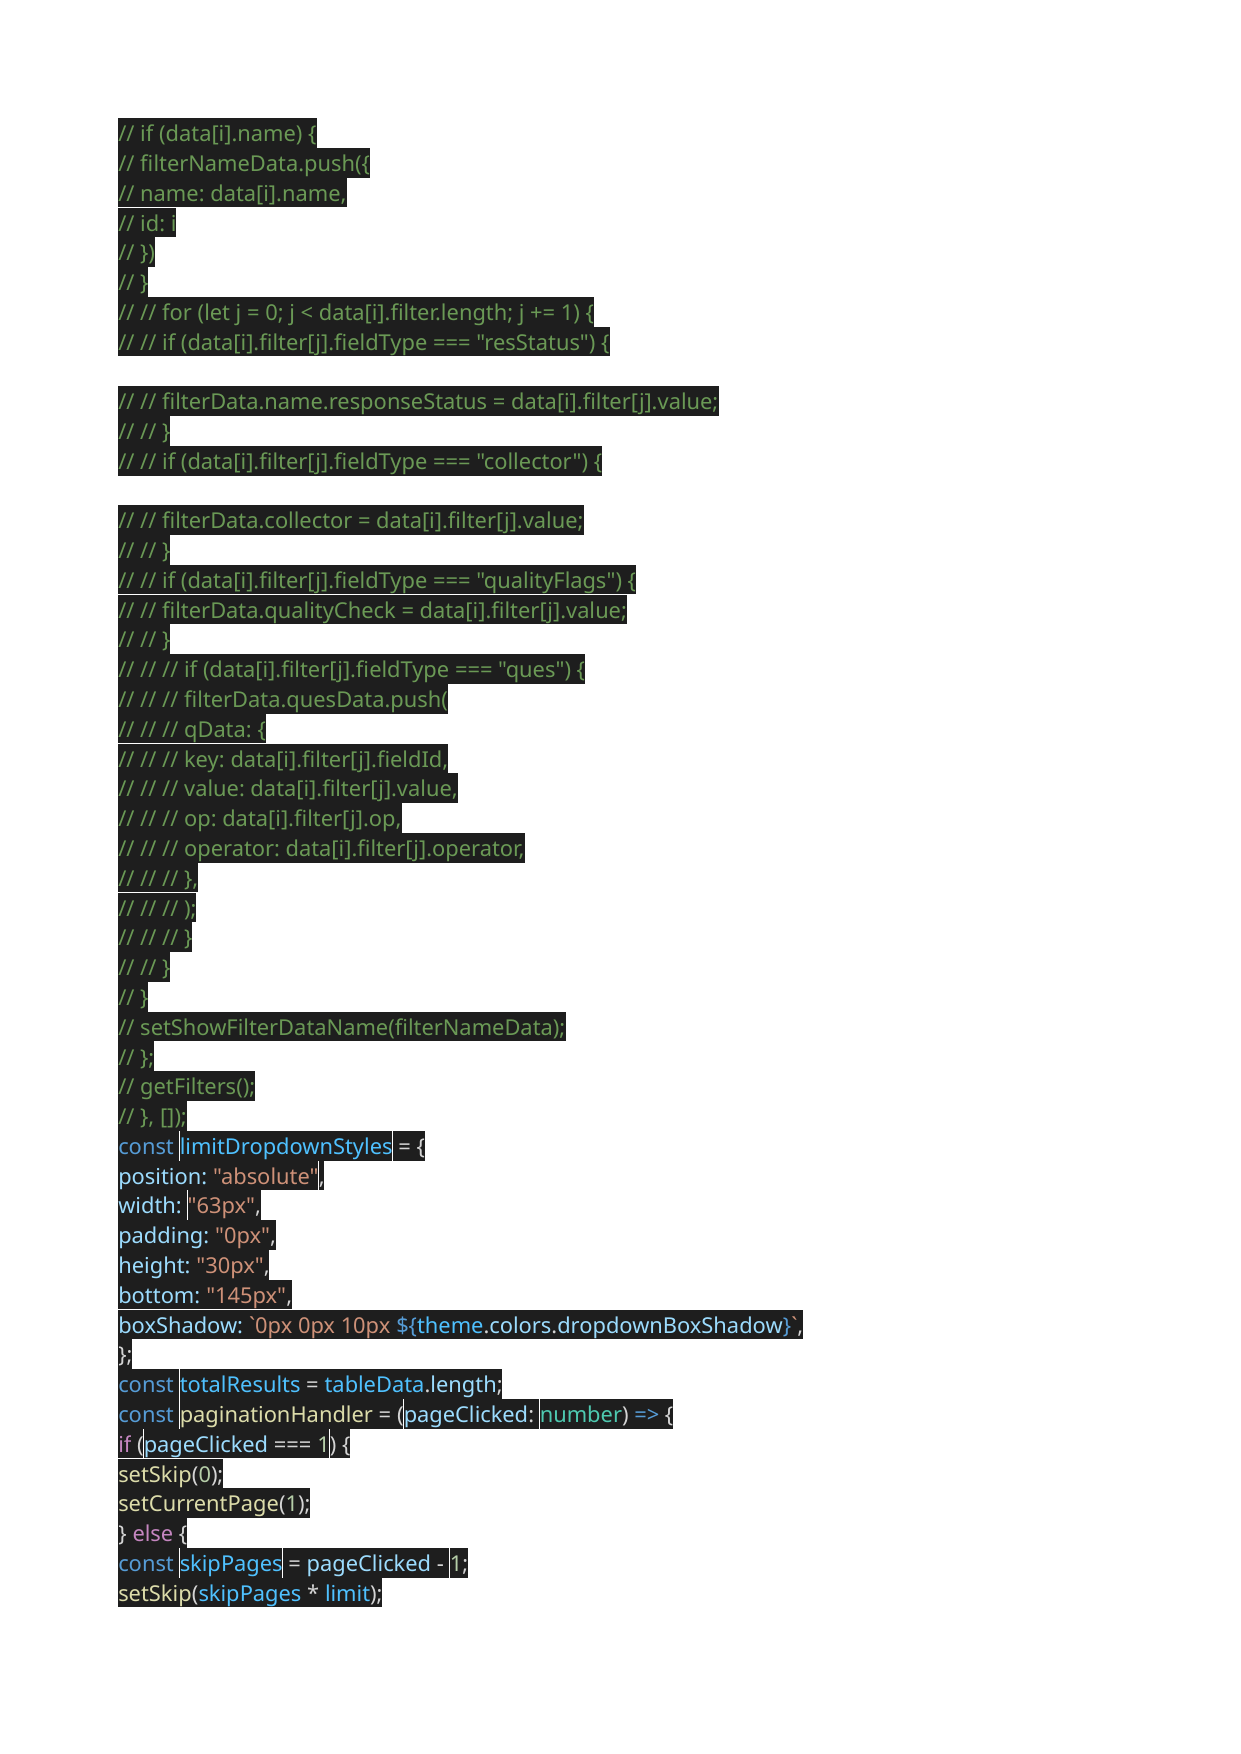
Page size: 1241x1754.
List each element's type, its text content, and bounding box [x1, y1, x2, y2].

text } else { [118, 1518, 1122, 1548]
text // } [118, 267, 1122, 297]
text bottom: "145px", [118, 1280, 1122, 1309]
text boxShadow: `0px 0px 10px ${theme.colors.dropdownBoxShadow}`, [118, 1309, 1122, 1339]
text setCurrentPage(1); [118, 1488, 1122, 1518]
text const limitDropdownStyles = { [118, 1131, 1122, 1161]
text // // } [118, 416, 1122, 446]
text // // // qData: { [118, 714, 1122, 743]
text position: "absolute", [118, 1161, 1122, 1190]
text setSkip(0); [118, 1458, 1122, 1488]
text const totalResults = tableData.length; [118, 1369, 1122, 1399]
text padding: "0px", [118, 1220, 1122, 1250]
text // // filterData.name.responseStatus = data[i].filter[j].value; [118, 386, 1122, 416]
text width: "63px", [118, 1190, 1122, 1220]
text // // } [118, 624, 1122, 654]
text // filterNameData.push({ [118, 148, 1122, 178]
text }; [118, 1339, 1122, 1369]
text // // if (data[i].filter[j].fieldType === "resStatus") { [118, 327, 1122, 356]
text // // filterData.collector = data[i].filter[j].value; [118, 505, 1122, 535]
text // }; [118, 1041, 1122, 1071]
text // setShowFilterDataName(filterNameData); [118, 1012, 1122, 1041]
text // // for (let j = 0; j < data[i].filter.length; j += 1) { [118, 297, 1122, 327]
text // if (data[i].name) { [118, 118, 1122, 148]
text // // } [118, 952, 1122, 982]
text if (pageClicked === 1) { [118, 1429, 1122, 1458]
text // // filterData.qualityCheck = data[i].filter[j].value; [118, 594, 1122, 624]
text // // if (data[i].filter[j].fieldType === "collector") { [118, 446, 1122, 476]
text height: "30px", [118, 1250, 1122, 1280]
text // // } [118, 535, 1122, 565]
text // // // ); [118, 892, 1122, 922]
text // getFilters(); [118, 1071, 1122, 1101]
text const paginationHandler = (pageClicked: number) => { [118, 1399, 1122, 1429]
text // // // operator: data[i].filter[j].operator, [118, 833, 1122, 863]
text // // // }, [118, 863, 1122, 892]
text const skipPages = pageClicked - 1; [118, 1548, 1122, 1578]
text // }, []); [118, 1101, 1122, 1131]
text // } [118, 982, 1122, 1012]
text // // // value: data[i].filter[j].value, [118, 773, 1122, 803]
text // // // op: data[i].filter[j].op, [118, 803, 1122, 833]
text setSkip(skipPages * limit); [118, 1578, 1122, 1607]
text // // // filterData.quesData.push( [118, 684, 1122, 714]
text // name: data[i].name, [118, 178, 1122, 207]
text // // if (data[i].filter[j].fieldType === "qualityFlags") { [118, 565, 1122, 594]
text // // // if (data[i].filter[j].fieldType === "ques") { [118, 654, 1122, 684]
text // // // key: data[i].filter[j].fieldId, [118, 743, 1122, 773]
text // }) [118, 237, 1122, 267]
text // // // } [118, 922, 1122, 952]
text // id: i [118, 207, 1122, 237]
